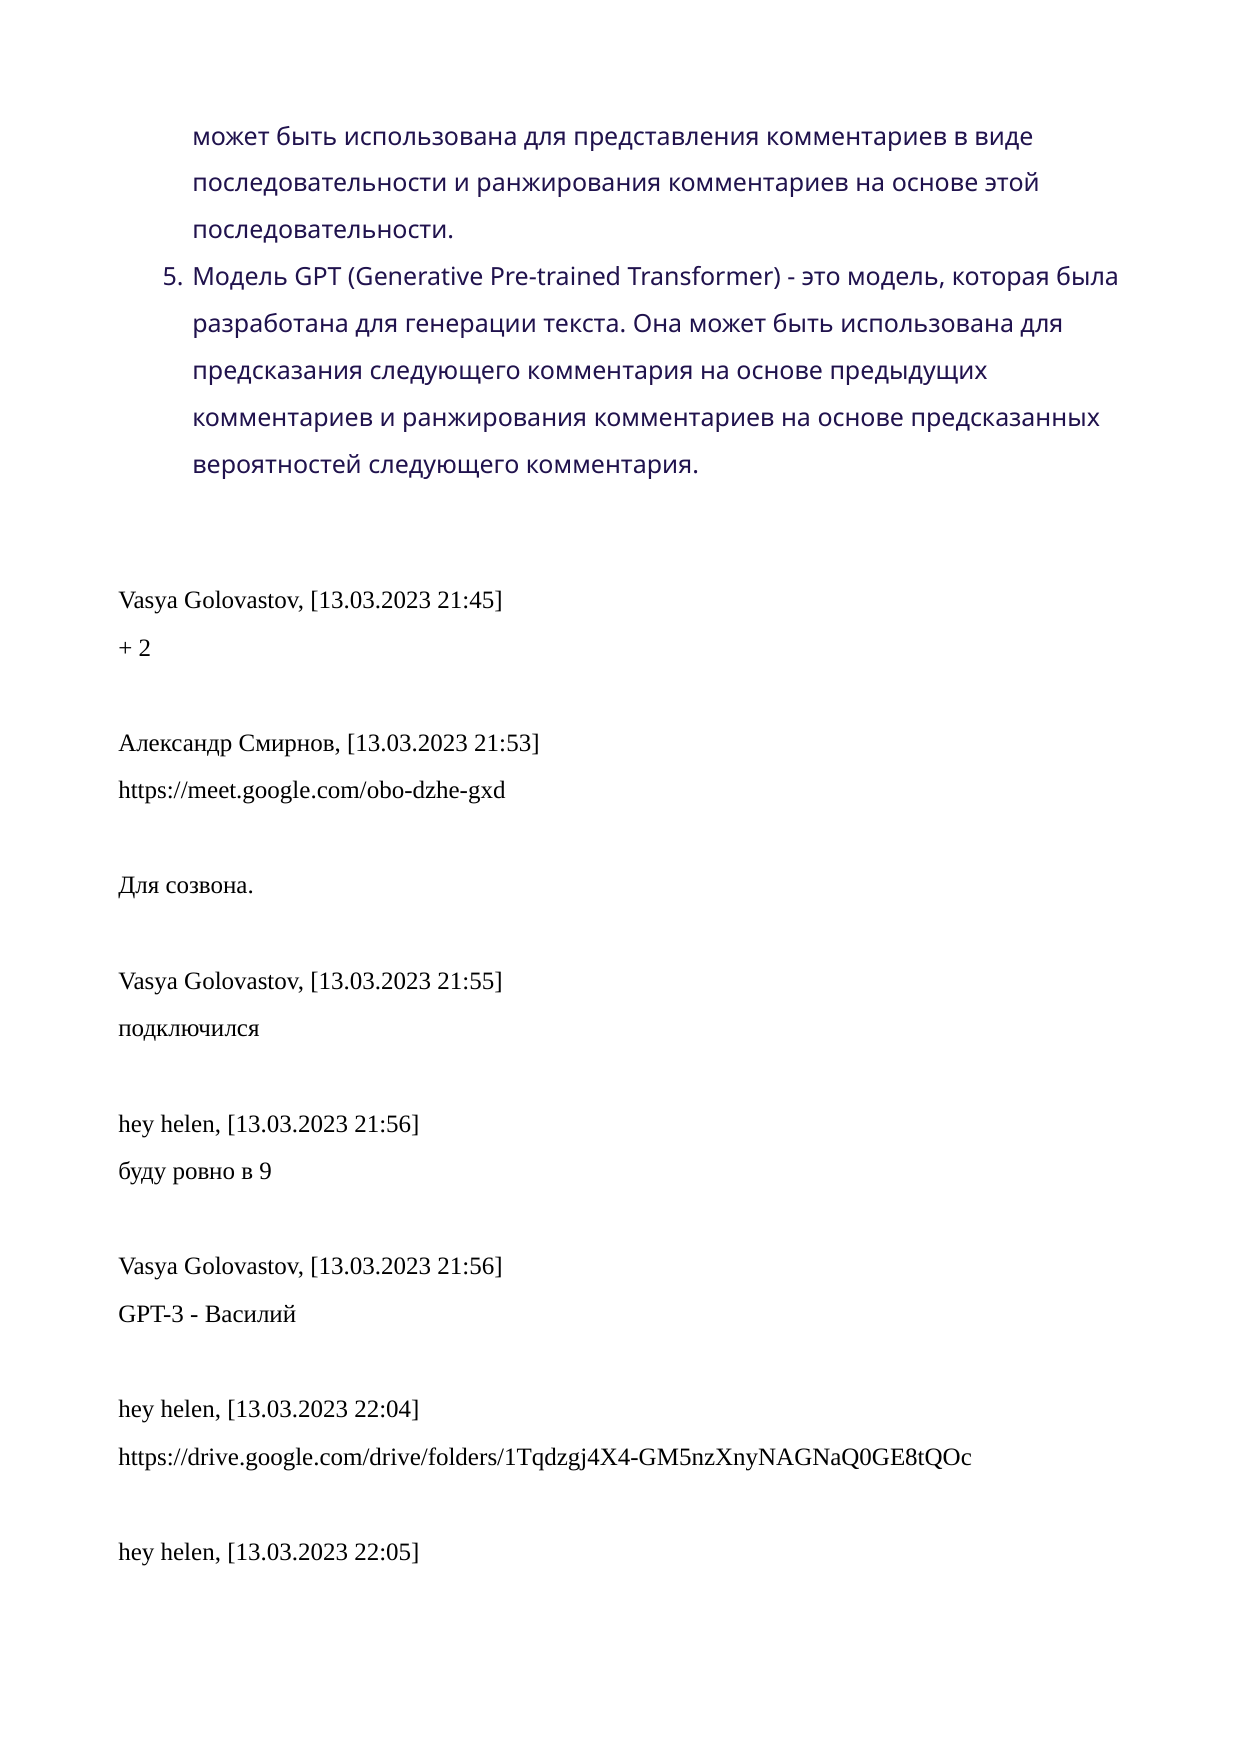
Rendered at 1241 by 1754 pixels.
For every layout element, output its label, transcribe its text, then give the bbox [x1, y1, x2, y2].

text Vasya Golovastov, [13.03.2023 21:45] [118, 519, 1122, 614]
text Vasya Golovastov, [13.03.2023 21:55] [118, 966, 1122, 994]
text GPT-3 - Василий [118, 1299, 1122, 1328]
text hey helen, [13.03.2023 22:05] [118, 1537, 1122, 1566]
text https://drive.google.com/drive/folders/1Tqdzgj4X4-GM5nzXnyNAGNaQ0GE8tQOc [118, 1442, 1122, 1471]
text hey helen, [13.03.2023 21:56] [118, 1109, 1122, 1137]
text hey helen, [13.03.2023 22:04] [118, 1394, 1122, 1423]
text подключился [118, 1013, 1122, 1042]
text + 2 [118, 633, 1122, 661]
list Модель GPT (Generative Pre-trained Transformer) - это модель, которая была разработана для генерации текста. Она может быть использована для предсказания следующего комментария на основе предыдущих комментариев и ранжирования комментариев на основе предсказанных вероятностей следующего комментария. [162, 259, 1122, 481]
text Александр Смирнов, [13.03.2023 21:53] [118, 728, 1122, 757]
text буду ровно в 9 [118, 1156, 1122, 1185]
text Для созвона. [118, 871, 1122, 899]
text https://meet.google.com/obo-dzhe-gxd [118, 775, 1122, 804]
list может быть использована для представления комментариев в виде последовательности и ранжирования комментариев на основе этой последовательности. [162, 118, 1122, 246]
text Vasya Golovastov, [13.03.2023 21:56] [118, 1251, 1122, 1280]
